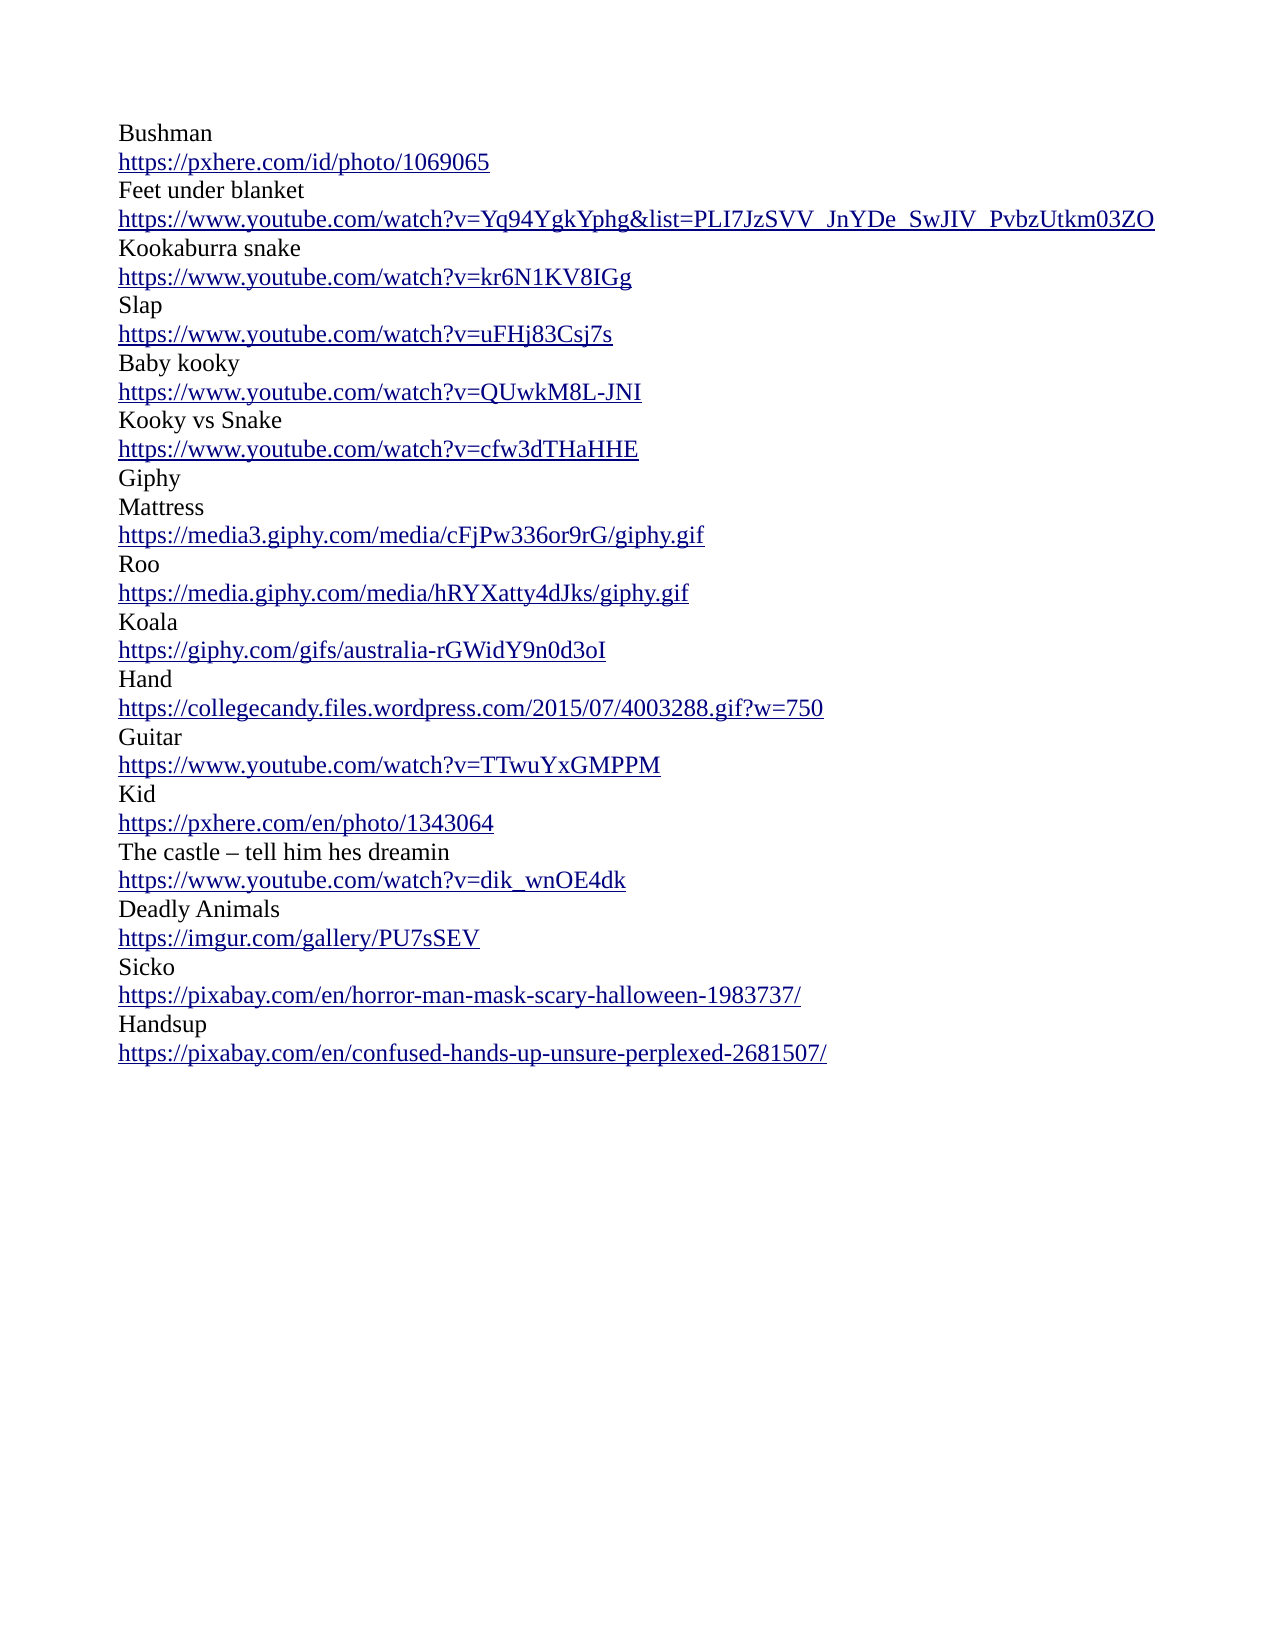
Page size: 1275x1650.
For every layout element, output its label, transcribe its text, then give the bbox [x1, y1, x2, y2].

text Roo [118, 549, 1157, 578]
text https://www.youtube.com/watch?v=dik_wnOE4dk [118, 866, 1157, 894]
text https://media3.giphy.com/media/cFjPw336or9rG/giphy.gif [118, 521, 1157, 549]
text Slap [118, 291, 1157, 319]
text https://media.giphy.com/media/hRYXatty4dJks/giphy.gif [118, 578, 1157, 607]
text https://collegecandy.files.wordpress.com/2015/07/4003288.gif?w=750 [118, 693, 1157, 722]
text Kid [118, 779, 1157, 808]
text https://www.youtube.com/watch?v=TTwuYxGMPPM [118, 751, 1157, 779]
text https://www.youtube.com/watch?v=cfw3dTHaHHE [118, 434, 1157, 463]
text Sicko [118, 952, 1157, 981]
text https://imgur.com/gallery/PU7sSEV [118, 923, 1157, 952]
text Koala [118, 607, 1157, 636]
text https://giphy.com/gifs/australia-rGWidY9n0d3oI [118, 636, 1157, 664]
text Kookaburra snake [118, 233, 1157, 262]
text Bushman [118, 118, 1157, 147]
text The castle – tell him hes dreamin [118, 837, 1157, 866]
text https://pxhere.com/en/photo/1343064 [118, 808, 1157, 837]
text Deadly Animals [118, 894, 1157, 923]
text https://www.youtube.com/watch?v=QUwkM8L-JNI [118, 377, 1157, 406]
text https://www.youtube.com/watch?v=uFHj83Csj7s [118, 319, 1157, 348]
text https://pixabay.com/en/horror-man-mask-scary-halloween-1983737/ [118, 981, 1157, 1009]
text Mattress [118, 492, 1157, 521]
text Guitar [118, 722, 1157, 751]
text Feet under blanket [118, 176, 1157, 204]
text Baby kooky [118, 348, 1157, 377]
text Hand [118, 664, 1157, 693]
text Handsup [118, 1009, 1157, 1038]
text https://www.youtube.com/watch?v=kr6N1KV8IGg [118, 262, 1157, 291]
text https://pixabay.com/en/confused-hands-up-unsure-perplexed-2681507/ [118, 1038, 1157, 1067]
text Giphy [118, 463, 1157, 492]
text https://pxhere.com/id/photo/1069065 [118, 147, 1157, 176]
text Kooky vs Snake [118, 406, 1157, 434]
text https://www.youtube.com/watch?v=Yq94YgkYphg&list=PLI7JzSVV_JnYDe_SwJIV_PvbzUtkm03ZO [118, 204, 1157, 233]
